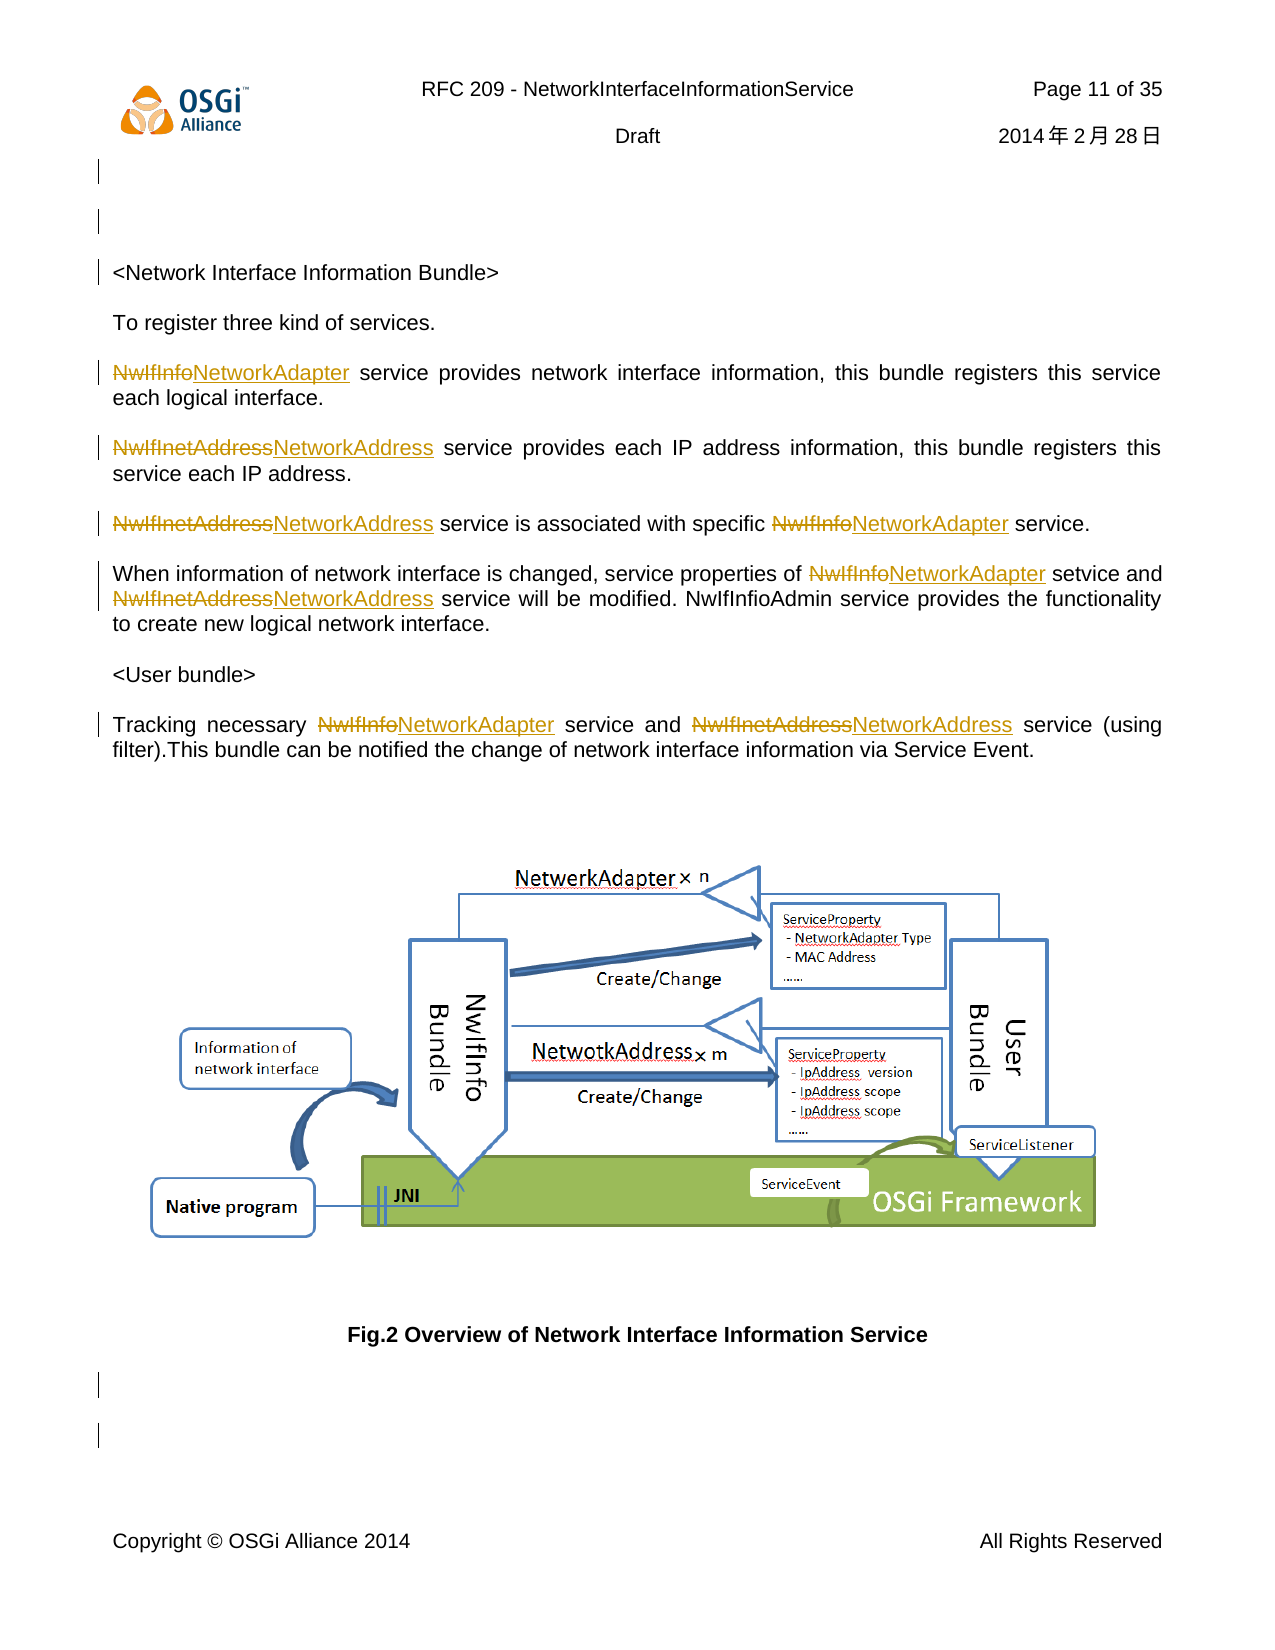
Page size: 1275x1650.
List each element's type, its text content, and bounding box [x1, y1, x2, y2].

text To register three kind of services. [112, 309, 1162, 335]
text NetworkAdapter service provides network interface information, this bundle registers this service each logical interface. [112, 360, 1162, 410]
text NetworkAddress service provides each IP address information, this bundle registers this service each IP address. [112, 435, 1162, 486]
text NetworkAddress service is associated with specific NetworkAdapter service. [112, 511, 1162, 536]
picture [113, 78, 257, 142]
text When information of network interface is changed, service properties of NetworkAdapter setvice and NetworkAddress service will be modified. NwIfInfioAdmin service provides the functionality to create new logical network interface. [112, 561, 1162, 636]
text <Network Interface Information Bundle> [112, 159, 1162, 184]
text Fig.2 Overview of Network Interface Information Service [112, 1322, 1162, 1347]
text <User bundle> [112, 661, 1162, 687]
text Tracking necessary NetworkAdapter service and NetworkAddress service (using filter).This bundle can be notified the change of network interface information via Service Event. [112, 712, 1162, 762]
